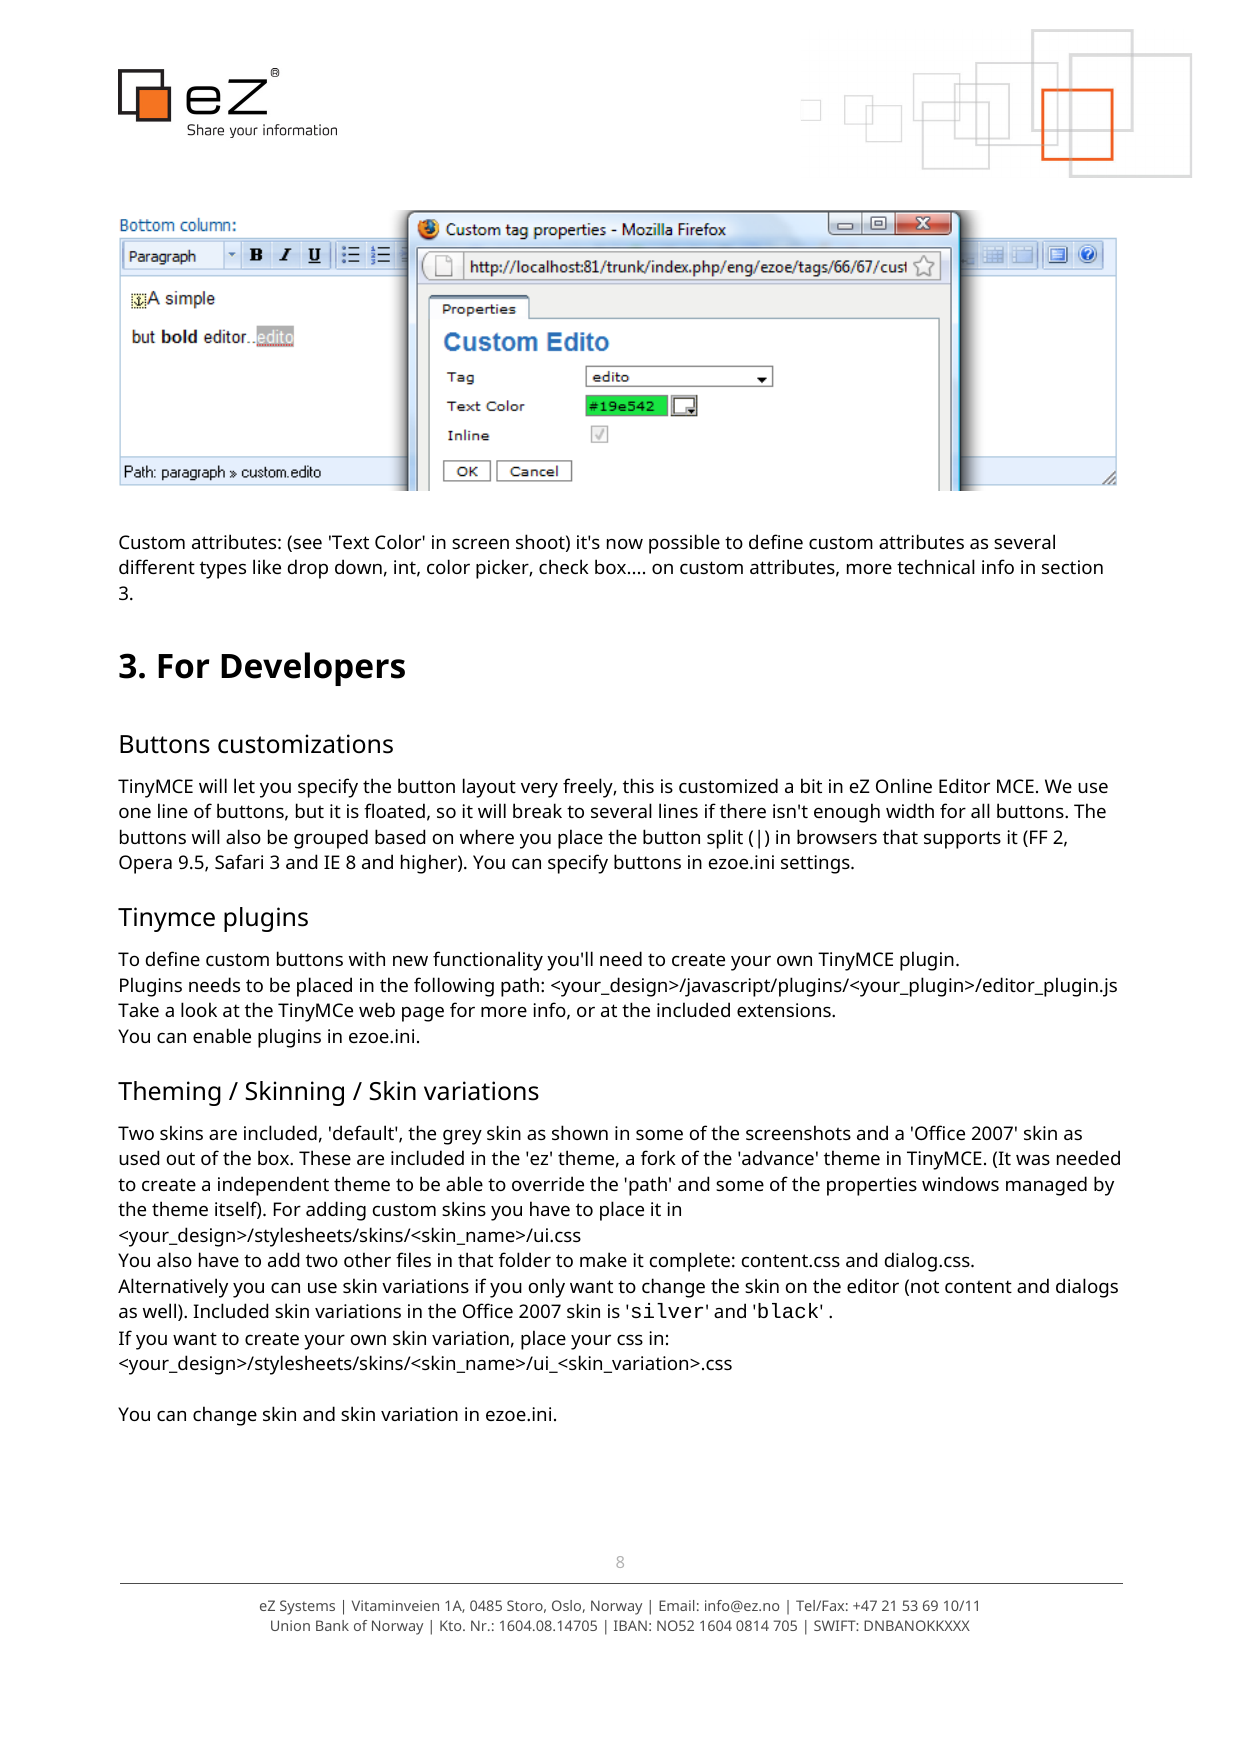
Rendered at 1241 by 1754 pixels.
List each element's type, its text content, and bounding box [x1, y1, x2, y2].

picture [118, 68, 442, 187]
picture [800, 29, 1193, 178]
subtitle Buttons customizations [118, 726, 1122, 760]
text You can enable plugins in ezoe.ini. [118, 1023, 1122, 1049]
text Alternatively you can use skin variations if you only want to change the skin on the editor (not content and dialogs as well). Included skin variations in the Office 2007 skin is 'silver' and 'black' . [118, 1273, 1122, 1325]
text Custom attributes: (see 'Text Color' in screen shoot) it's now possible to define custom attributes as several different types like drop down, int, color picker, check box.... on custom attributes, more technical info in section 3. [118, 529, 1122, 606]
text Two skins are included, 'default', the grey skin as shown in some of the screenshots and a 'Office 2007' skin as used out of the box. These are included in the 'ez' theme, a fork of the 'advance' theme in TinyMCE. (It was needed to create a independent theme to be able to override the 'path' and some of the properties windows managed by the theme itself). For adding custom skins you have to place it in <your_design>/stylesheets/skins/<skin_name>/ui.css [118, 1120, 1122, 1248]
text TinyMCE will let you specify the button layout very freely, this is customized a bit in eZ Online Editor MCE. We use one line of buttons, but it is floated, so it will break to several lines if there isn't enough width for all buttons. The buttons will also be grouped based on where you place the button split (|) in browsers that supports it (FF 2, Opera 9.5, Safari 3 and IE 8 and higher). You can specify buttons in ezoe.ini settings. [118, 773, 1122, 875]
text If you want to create your own skin variation, place your css in: [118, 1325, 1122, 1351]
text To define custom buttons with new functionality you'll need to create your own TinyMCE plugin. [118, 947, 1122, 972]
text Plugins needs to be placed in the following path: <your_design>/javascript/plugins/<your_plugin>/editor_plugin.js [118, 972, 1122, 998]
subtitle Tinymce plugins [118, 900, 1122, 934]
picture [117, 210, 1121, 491]
text <your_design>/stylesheets/skins/<skin_name>/ui_<skin_variation>.css [118, 1351, 1122, 1376]
text Take a look at the TinyMCe web page for more info, or at the included extensions. [118, 998, 1122, 1023]
subtitle 3. For Developers [118, 643, 1122, 689]
text You can change skin and skin variation in ezoe.ini. [118, 1402, 1122, 1427]
subtitle Theming / Skinning / Skin variations [118, 1074, 1122, 1108]
text You also have to add two other files in that folder to make it complete: content.css and dialog.css. [118, 1248, 1122, 1273]
